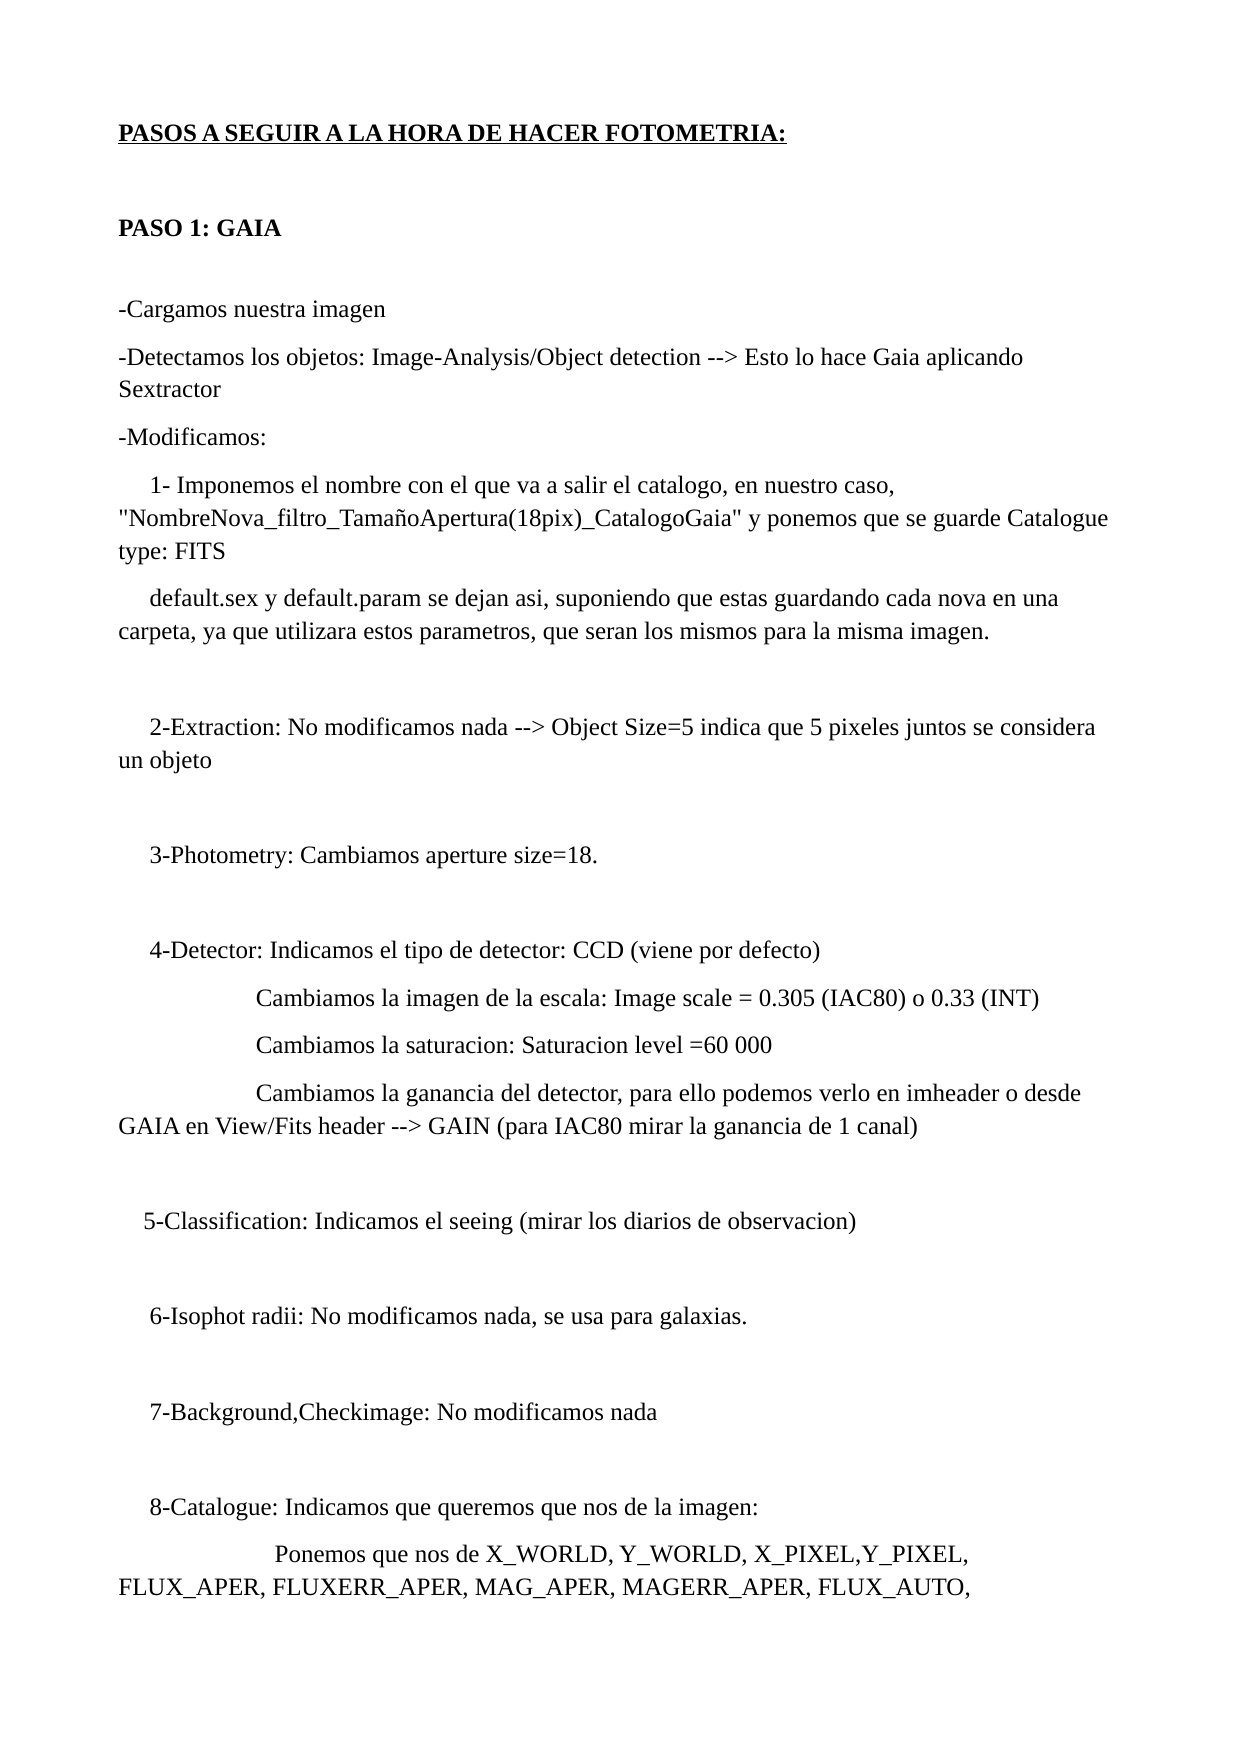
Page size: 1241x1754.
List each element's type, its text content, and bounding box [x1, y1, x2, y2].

text Cambiamos la ganancia del detector, para ello podemos verlo en imheader o desde GAIA en View/Fits header --> GAIN (para IAC80 mirar la ganancia de 1 canal) [118, 1078, 1122, 1140]
text 2-Extraction: No modificamos nada --> Object Size=5 indica que 5 pixeles juntos se considera un objeto [118, 712, 1122, 773]
text -Cargamos nuestra imagen [118, 261, 1122, 323]
text Cambiamos la saturacion: Saturacion level =60 000 [118, 1030, 1122, 1059]
text -Detectamos los objetos: Image-Analysis/Object detection --> Esto lo hace Gaia aplicando Sextractor [118, 342, 1122, 403]
text 7-Background,Checkimage: No modificamos nada [118, 1397, 1122, 1425]
text 8-Catalogue: Indicamos que queremos que nos de la imagen: [118, 1492, 1122, 1521]
text Cambiamos la imagen de la escala: Image scale = 0.305 (IAC80) o 0.33 (INT) [118, 983, 1122, 1011]
text 4-Detector: Indicamos el tipo de detector: CCD (viene por defecto) [118, 935, 1122, 964]
text default.sex y default.param se dejan asi, suponiendo que estas guardando cada nova en una carpeta, ya que utilizara estos parametros, que seran los mismos para la misma imagen. [118, 583, 1122, 645]
text 6-Isophot radii: No modificamos nada, se usa para galaxias. [118, 1301, 1122, 1330]
text -Modificamos: [118, 422, 1122, 451]
text PASO 1: GAIA [118, 213, 1122, 242]
text PASOS A SEGUIR A LA HORA DE HACER FOTOMETRIA: [118, 118, 1122, 147]
text 5-Classification: Indicamos el seeing (mirar los diarios de observacion) [118, 1206, 1122, 1235]
text 1- Imponemos el nombre con el que va a salir el catalogo, en nuestro caso, "NombreNova_filtro_TamañoApertura(18pix)_CatalogoGaia" y ponemos que se guarde Catalogue type: FITS [118, 470, 1122, 564]
text Ponemos que nos de X_WORLD, Y_WORLD, X_PIXEL,Y_PIXEL, FLUX_APER, FLUXERR_APER, MAG_APER, MAGERR_APER, FLUX_AUTO, [118, 1539, 1122, 1601]
text 3-Photometry: Cambiamos aperture size=18. [118, 840, 1122, 869]
